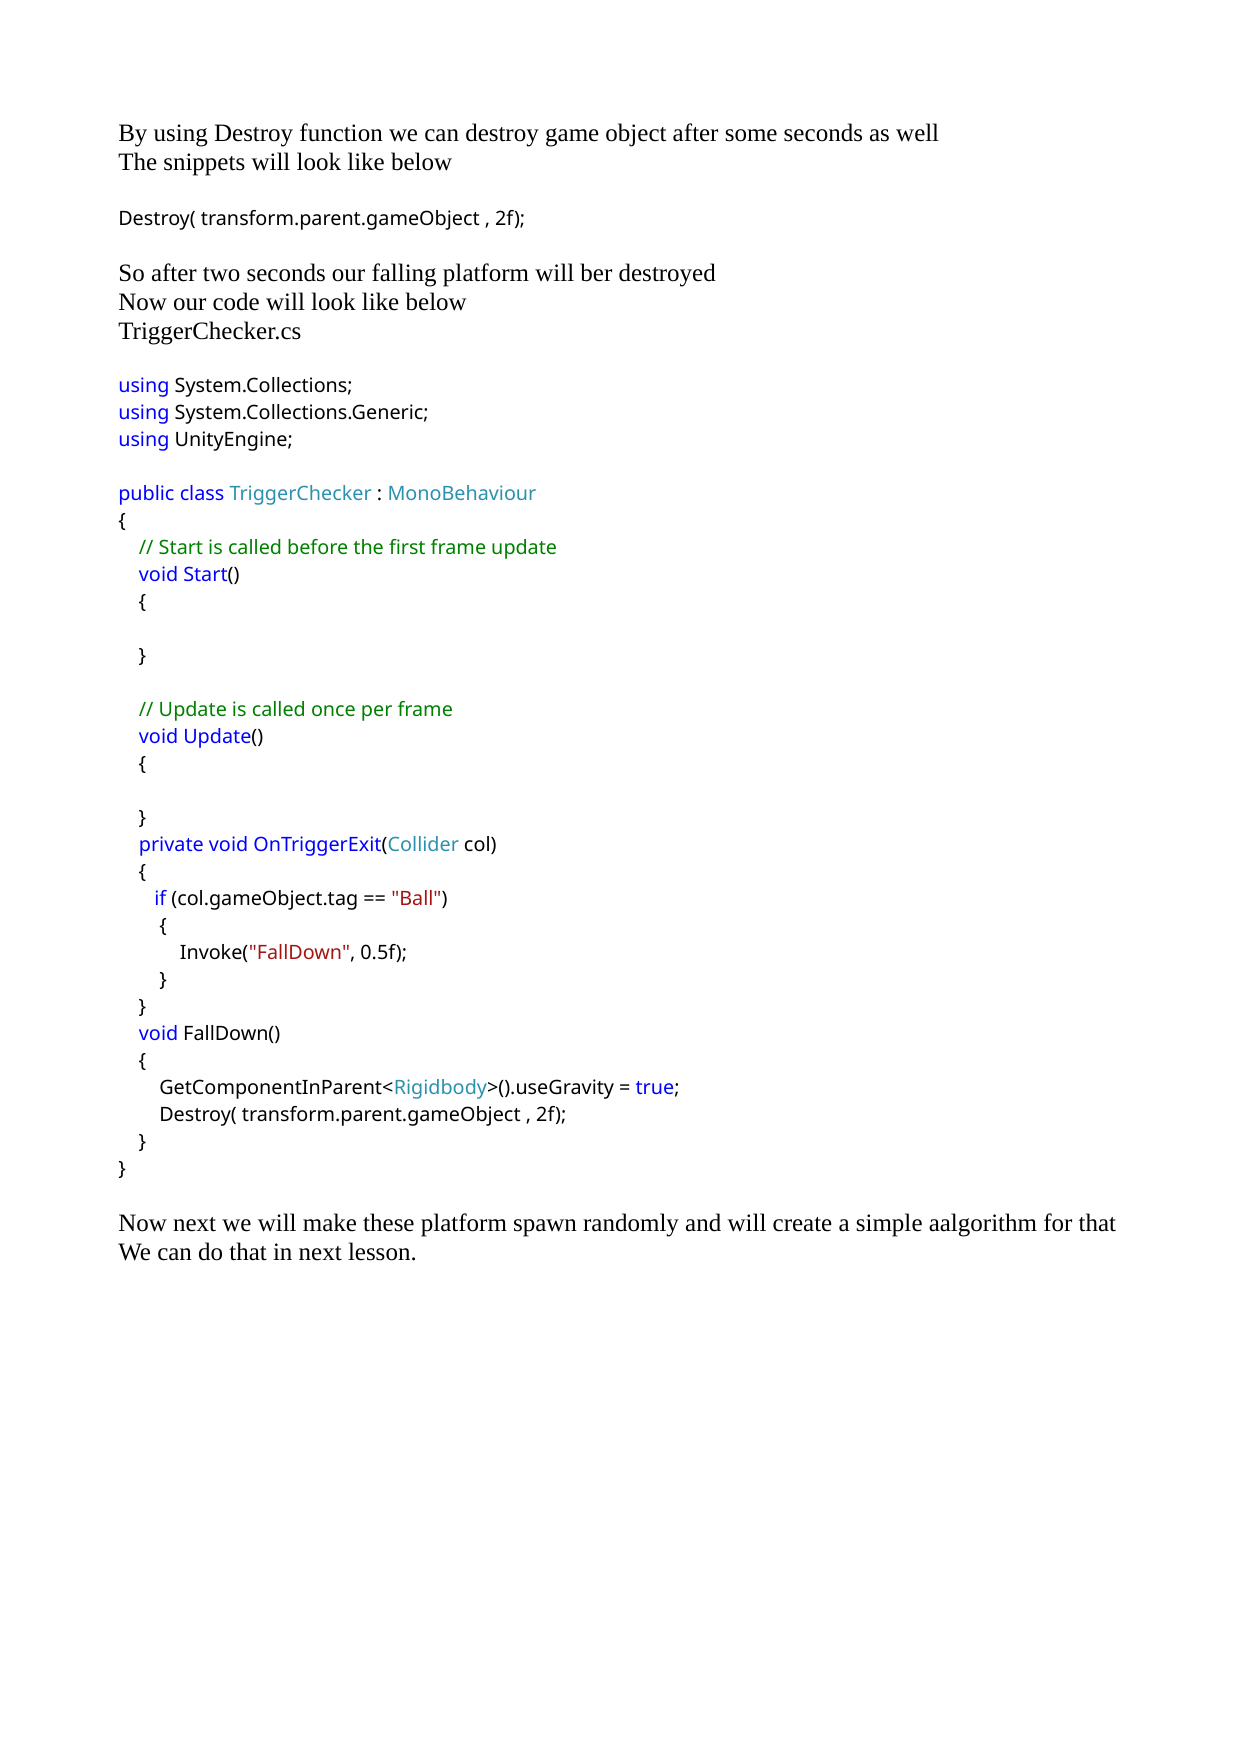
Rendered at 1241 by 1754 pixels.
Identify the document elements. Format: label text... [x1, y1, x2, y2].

text { [118, 506, 1122, 533]
text GetComponentInParent<Rigidbody>().useGravity = true; [118, 1073, 1122, 1100]
text } [118, 803, 1122, 830]
text { [118, 857, 1122, 884]
text using UnityEngine; [118, 426, 1122, 452]
text { [118, 587, 1122, 614]
text { [118, 911, 1122, 938]
text We can do that in next lesson. [118, 1237, 1122, 1265]
text { [118, 749, 1122, 776]
text void FallDown() [118, 1019, 1122, 1046]
text Destroy( transform.parent.gameObject , 2f); [118, 1100, 1122, 1127]
text Destroy( transform.parent.gameObject , 2f); [118, 204, 1122, 231]
text if (col.gameObject.tag == "Ball") [118, 884, 1122, 911]
text // Start is called before the first frame update [118, 533, 1122, 560]
text void Start() [118, 560, 1122, 587]
text } [118, 965, 1122, 992]
text // Update is called once per frame [118, 695, 1122, 722]
text using System.Collections.Generic; [118, 398, 1122, 426]
text } [118, 641, 1122, 668]
text TriggerChecker.cs [118, 316, 1122, 344]
text The snippets will look like below [118, 147, 1122, 176]
text } [118, 1127, 1122, 1154]
text Invoke("FallDown", 0.5f); [118, 938, 1122, 965]
text By using Destroy function we can destroy game object after some seconds as well [118, 118, 1122, 147]
text public class TriggerChecker : MonoBehaviour [118, 479, 1122, 506]
text using System.Collections; [118, 372, 1122, 398]
text Now our code will look like below [118, 287, 1122, 316]
text } [118, 1154, 1122, 1181]
text void Update() [118, 722, 1122, 749]
text { [118, 1046, 1122, 1073]
text } [118, 992, 1122, 1019]
text Now next we will make these platform spawn randomly and will create a simple aalgorithm for that [118, 1208, 1122, 1237]
text So after two seconds our falling platform will ber destroyed [118, 258, 1122, 287]
text private void OnTriggerExit(Collider col) [118, 830, 1122, 857]
